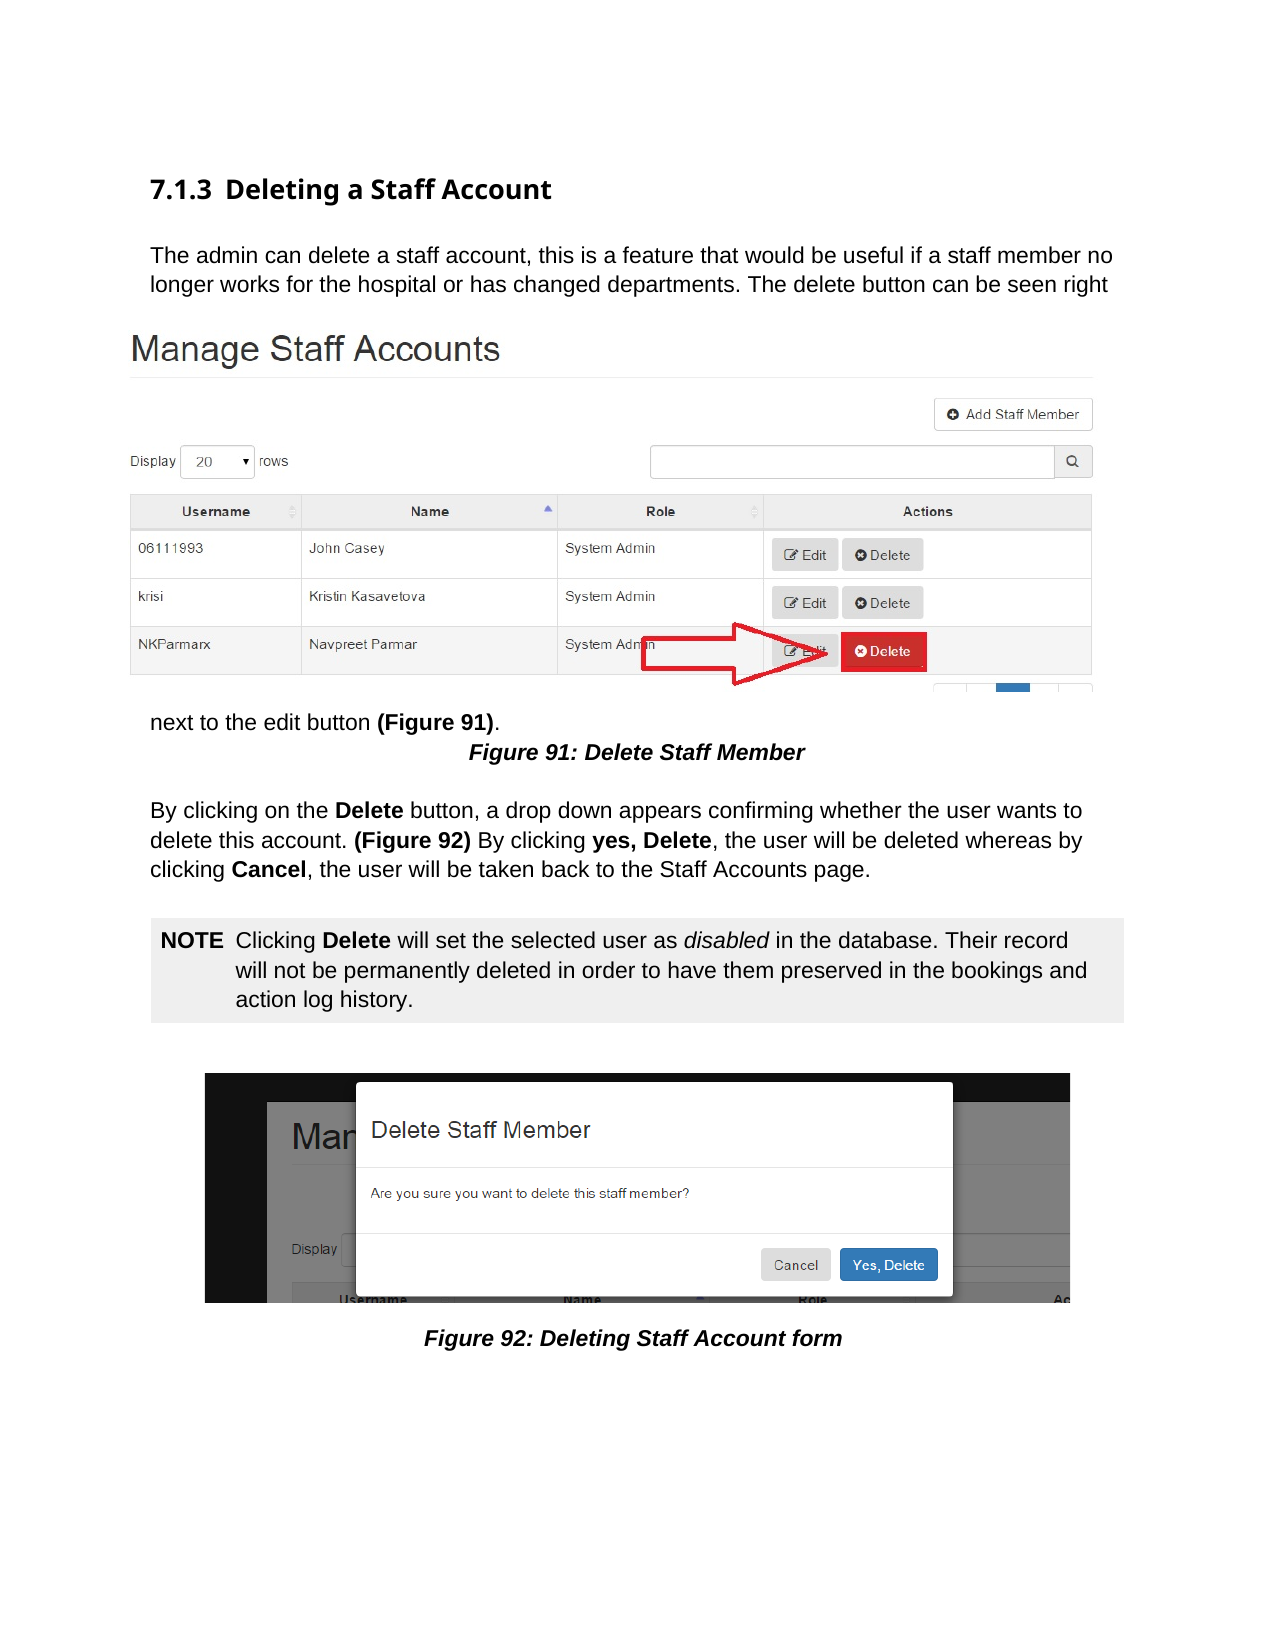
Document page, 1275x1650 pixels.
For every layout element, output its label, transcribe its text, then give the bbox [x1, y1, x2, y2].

subtitle 7.1.3 Deleting a Staff Account [150, 171, 1125, 208]
picture [128, 330, 1104, 692]
picture [204, 1073, 1071, 1303]
text By clicking on the Delete button, a drop down appears confirming whether the user wants to delete this account. (Figure 92) By clicking yes, Delete, the user will be deleted whereas by clicking Cancel, the user will be taken back to the Staff Accounts page. [150, 798, 1125, 882]
table_header NOTE Clicking Delete will set the selected user as disabled in the database. Their record will not be permanently deleted in order to have them preserved in the bookings and action log history. [151, 918, 1124, 1023]
text Figure 91: Delete Staff Member [150, 739, 1125, 765]
text The admin can delete a staff account, this is a feature that would be useful if a staff member no longer works for the hospital or has changed departments. The delete button can be seen right next to the edit button (Figure 91). [150, 243, 1125, 736]
text Figure 92: Deleting Staff Account form [150, 1325, 1125, 1351]
